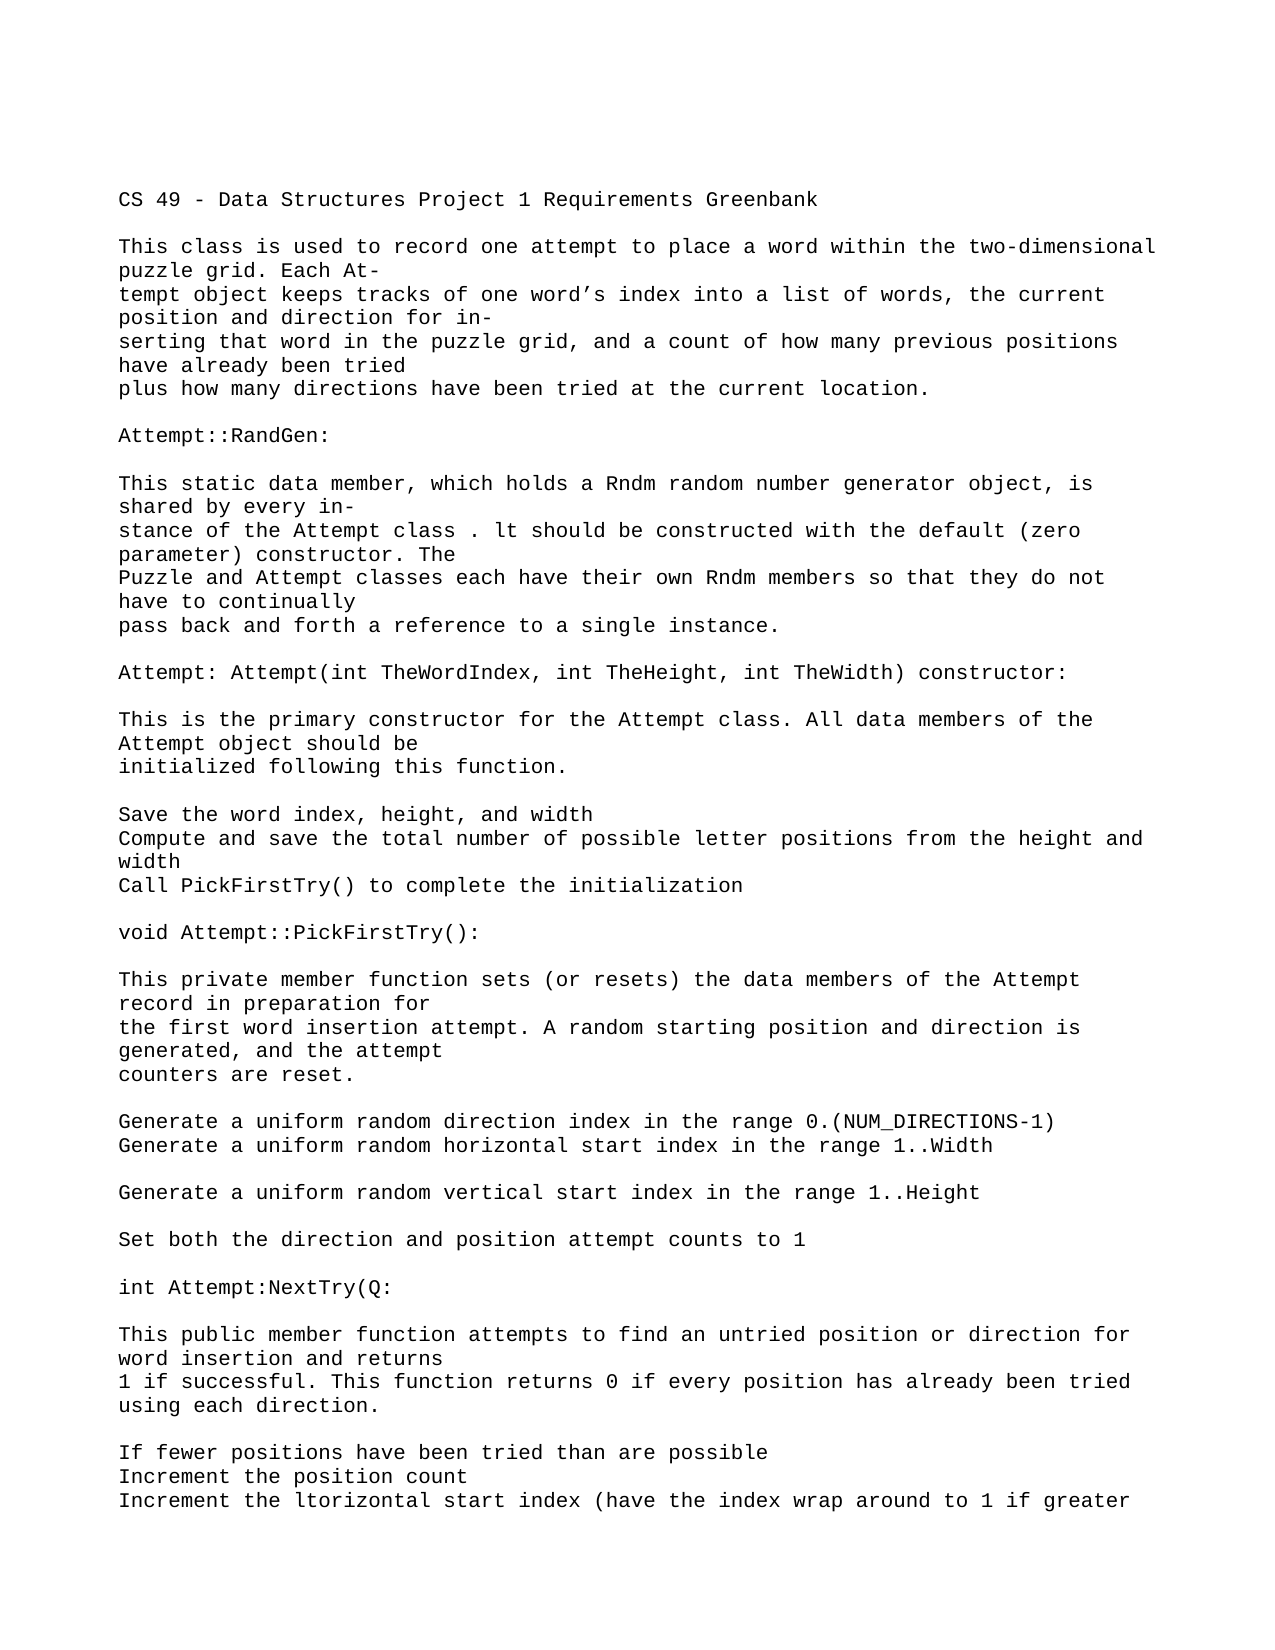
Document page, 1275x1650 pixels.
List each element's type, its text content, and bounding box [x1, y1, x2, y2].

text Increment the position count [118, 1466, 1157, 1489]
text If fewer positions have been tried than are possible [118, 1442, 1157, 1466]
text void Attempt::PickFirstTry(): [118, 922, 1157, 946]
text initialized following this function. [118, 757, 1157, 780]
text Generate a uniform random direction index in the range 0.(NUM_DIRECTIONS-1) [118, 1111, 1157, 1135]
text counters are reset. [118, 1064, 1157, 1088]
text Attempt::RandGen: [118, 426, 1157, 449]
text This is the primary constructor for the Attempt class. All data members of the Attempt object should be [118, 709, 1157, 757]
text Puzzle and Attempt classes each have their own Rndm members so that they do not have to continually [118, 567, 1157, 615]
text int Attempt:NextTry(Q: [118, 1277, 1157, 1300]
text Attempt: Attempt(int TheWordIndex, int TheHeight, int TheWidth) constructor: [118, 662, 1157, 686]
text Call PickFirstTry() to complete the initialization [118, 875, 1157, 898]
text plus how many directions have been tried at the current location. [118, 378, 1157, 402]
text serting that word in the puzzle grid, and a count of how many previous positions have already been tried [118, 331, 1157, 378]
text Save the word index, height, and width [118, 804, 1157, 827]
text Set both the direction and position attempt counts to 1 [118, 1229, 1157, 1253]
text CS 49 - Data Structures Project 1 Requirements Greenbank [118, 189, 1157, 213]
text Generate a uniform random vertical start index in the range 1..Height [118, 1182, 1157, 1206]
text Increment the ltorizontal start index (have the index wrap around to 1 if greater [118, 1489, 1157, 1513]
text the first word insertion attempt. A random starting position and direction is generated, and the attempt [118, 1017, 1157, 1064]
text This public member function attempts to find an untried position or direction for word insertion and returns [118, 1324, 1157, 1371]
text tempt object keeps tracks of one word’s index into a list of words, the current position and direction for in- [118, 284, 1157, 331]
text Generate a uniform random horizontal start index in the range 1..Width [118, 1135, 1157, 1158]
text stance of the Attempt class . lt should be constructed with the default (zero parameter) constructor. The [118, 520, 1157, 567]
text This private member function sets (or resets) the data members of the Attempt record in preparation for [118, 969, 1157, 1017]
text 1 if successful. This function returns 0 if every position has already been tried using each direction. [118, 1371, 1157, 1419]
text pass back and forth a reference to a single instance. [118, 615, 1157, 638]
text This class is used to record one attempt to place a word within the two-dimensional puzzle grid. Each At- [118, 236, 1157, 284]
text Compute and save the total number of possible letter positions from the height and width [118, 827, 1157, 875]
text This static data member, which holds a Rndm random number generator object, is shared by every in- [118, 473, 1157, 520]
